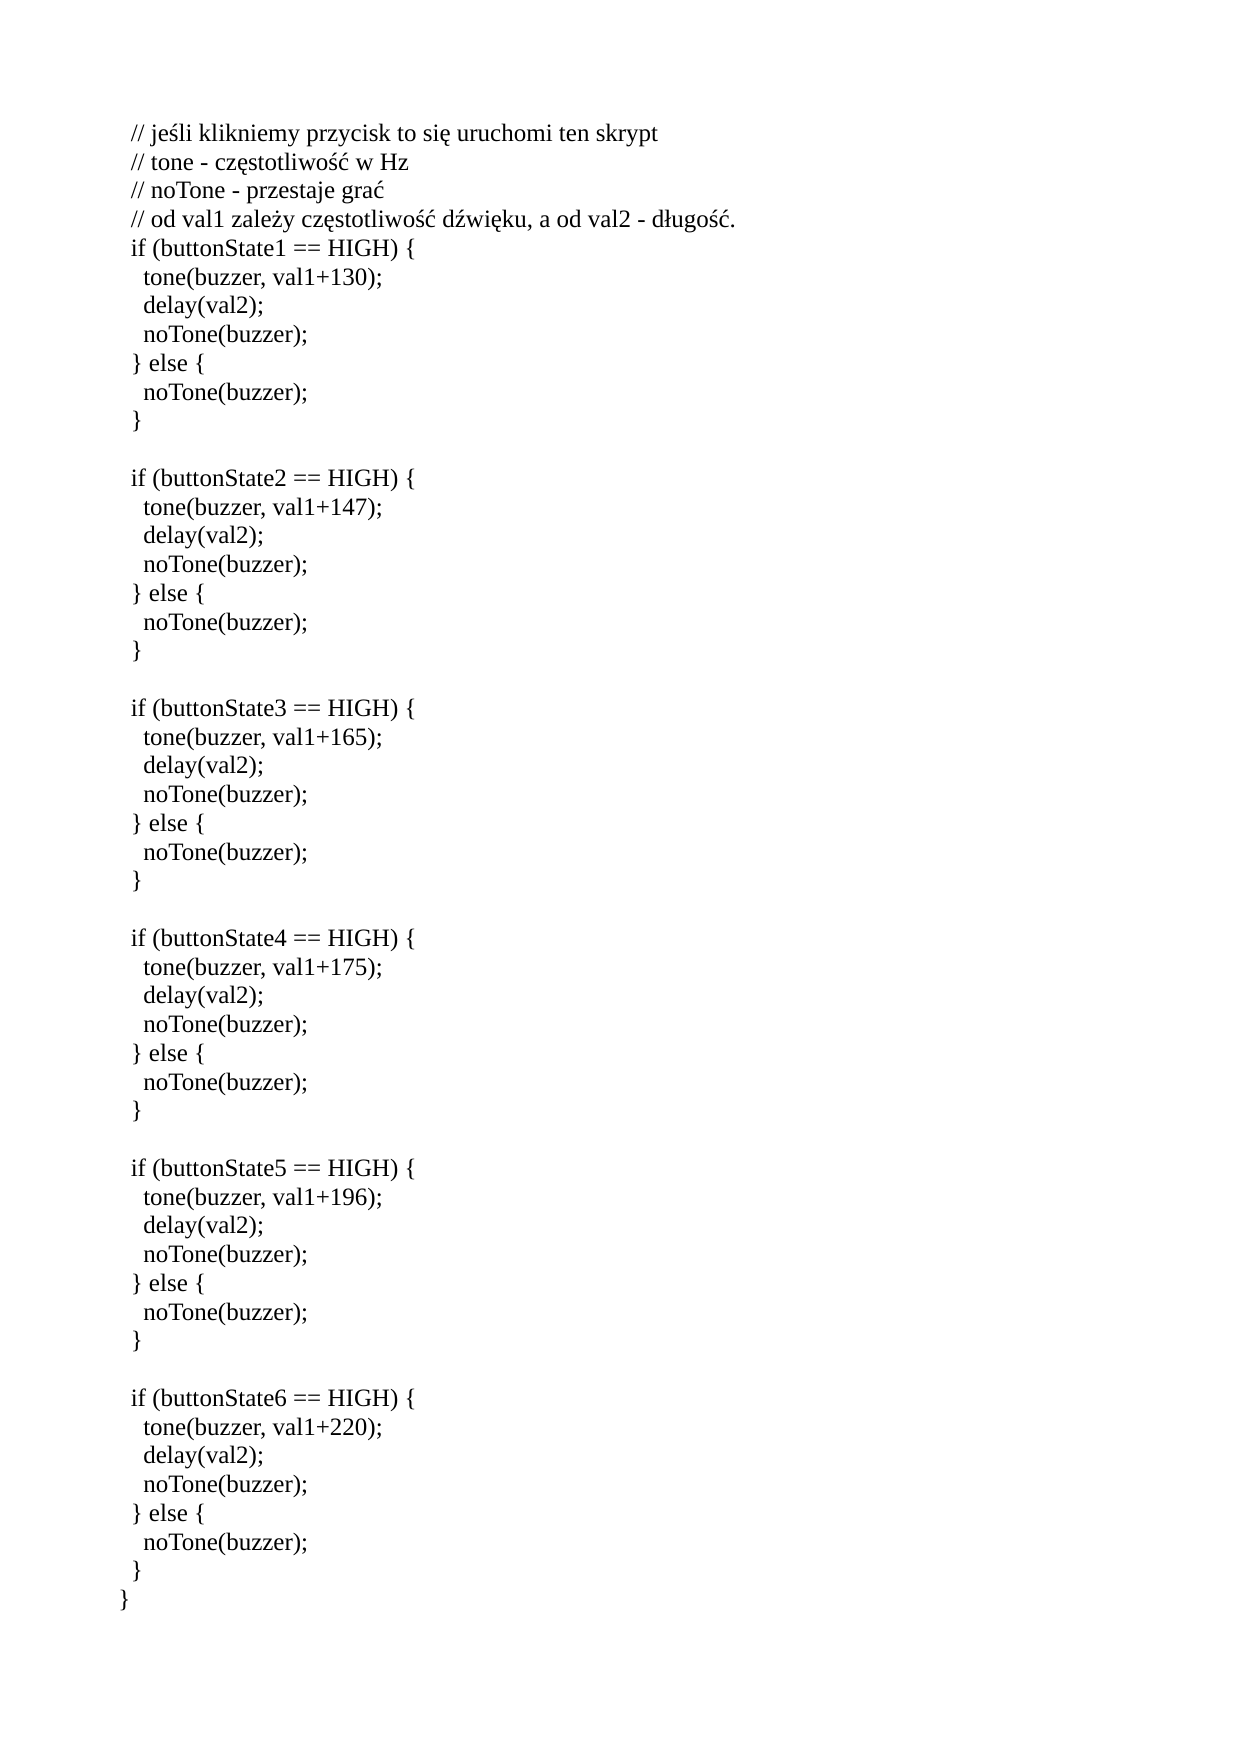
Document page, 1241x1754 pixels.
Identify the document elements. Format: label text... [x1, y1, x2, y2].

text noTone(buzzer); [118, 1297, 1122, 1326]
text tone(buzzer, val1+220); [118, 1412, 1122, 1441]
text noTone(buzzer); [118, 1067, 1122, 1096]
text if (buttonState3 == HIGH) { [118, 693, 1122, 722]
text } [118, 1096, 1122, 1124]
text noTone(buzzer); [118, 377, 1122, 406]
text if (buttonState6 == HIGH) { [118, 1383, 1122, 1412]
text tone(buzzer, val1+130); [118, 262, 1122, 291]
text delay(val2); [118, 981, 1122, 1009]
text } else { [118, 1038, 1122, 1067]
text tone(buzzer, val1+196); [118, 1182, 1122, 1211]
text if (buttonState1 == HIGH) { [118, 233, 1122, 262]
text if (buttonState2 == HIGH) { [118, 463, 1122, 492]
text tone(buzzer, val1+147); [118, 492, 1122, 521]
text } [118, 1584, 1122, 1613]
text noTone(buzzer); [118, 319, 1122, 348]
text delay(val2); [118, 521, 1122, 549]
text } else { [118, 1268, 1122, 1297]
text } [118, 1556, 1122, 1584]
text delay(val2); [118, 1211, 1122, 1239]
text tone(buzzer, val1+175); [118, 952, 1122, 981]
text } [118, 636, 1122, 664]
text noTone(buzzer); [118, 1527, 1122, 1556]
text } else { [118, 1498, 1122, 1527]
text } [118, 406, 1122, 434]
text noTone(buzzer); [118, 779, 1122, 808]
text // noTone - przestaje grać [118, 176, 1122, 204]
text } else { [118, 808, 1122, 837]
text // od val1 zależy częstotliwość dźwięku, a od val2 - długość. [118, 204, 1122, 233]
text noTone(buzzer); [118, 1469, 1122, 1498]
text delay(val2); [118, 751, 1122, 779]
text noTone(buzzer); [118, 837, 1122, 866]
text } else { [118, 578, 1122, 607]
text delay(val2); [118, 1441, 1122, 1469]
text noTone(buzzer); [118, 1009, 1122, 1038]
text delay(val2); [118, 291, 1122, 319]
text // tone - częstotliwość w Hz [118, 147, 1122, 176]
text if (buttonState4 == HIGH) { [118, 923, 1122, 952]
text // jeśli klikniemy przycisk to się uruchomi ten skrypt [118, 118, 1122, 147]
text } [118, 866, 1122, 894]
text } [118, 1326, 1122, 1354]
text noTone(buzzer); [118, 1239, 1122, 1268]
text noTone(buzzer); [118, 607, 1122, 636]
text if (buttonState5 == HIGH) { [118, 1153, 1122, 1182]
text noTone(buzzer); [118, 549, 1122, 578]
text tone(buzzer, val1+165); [118, 722, 1122, 751]
text } else { [118, 348, 1122, 377]
